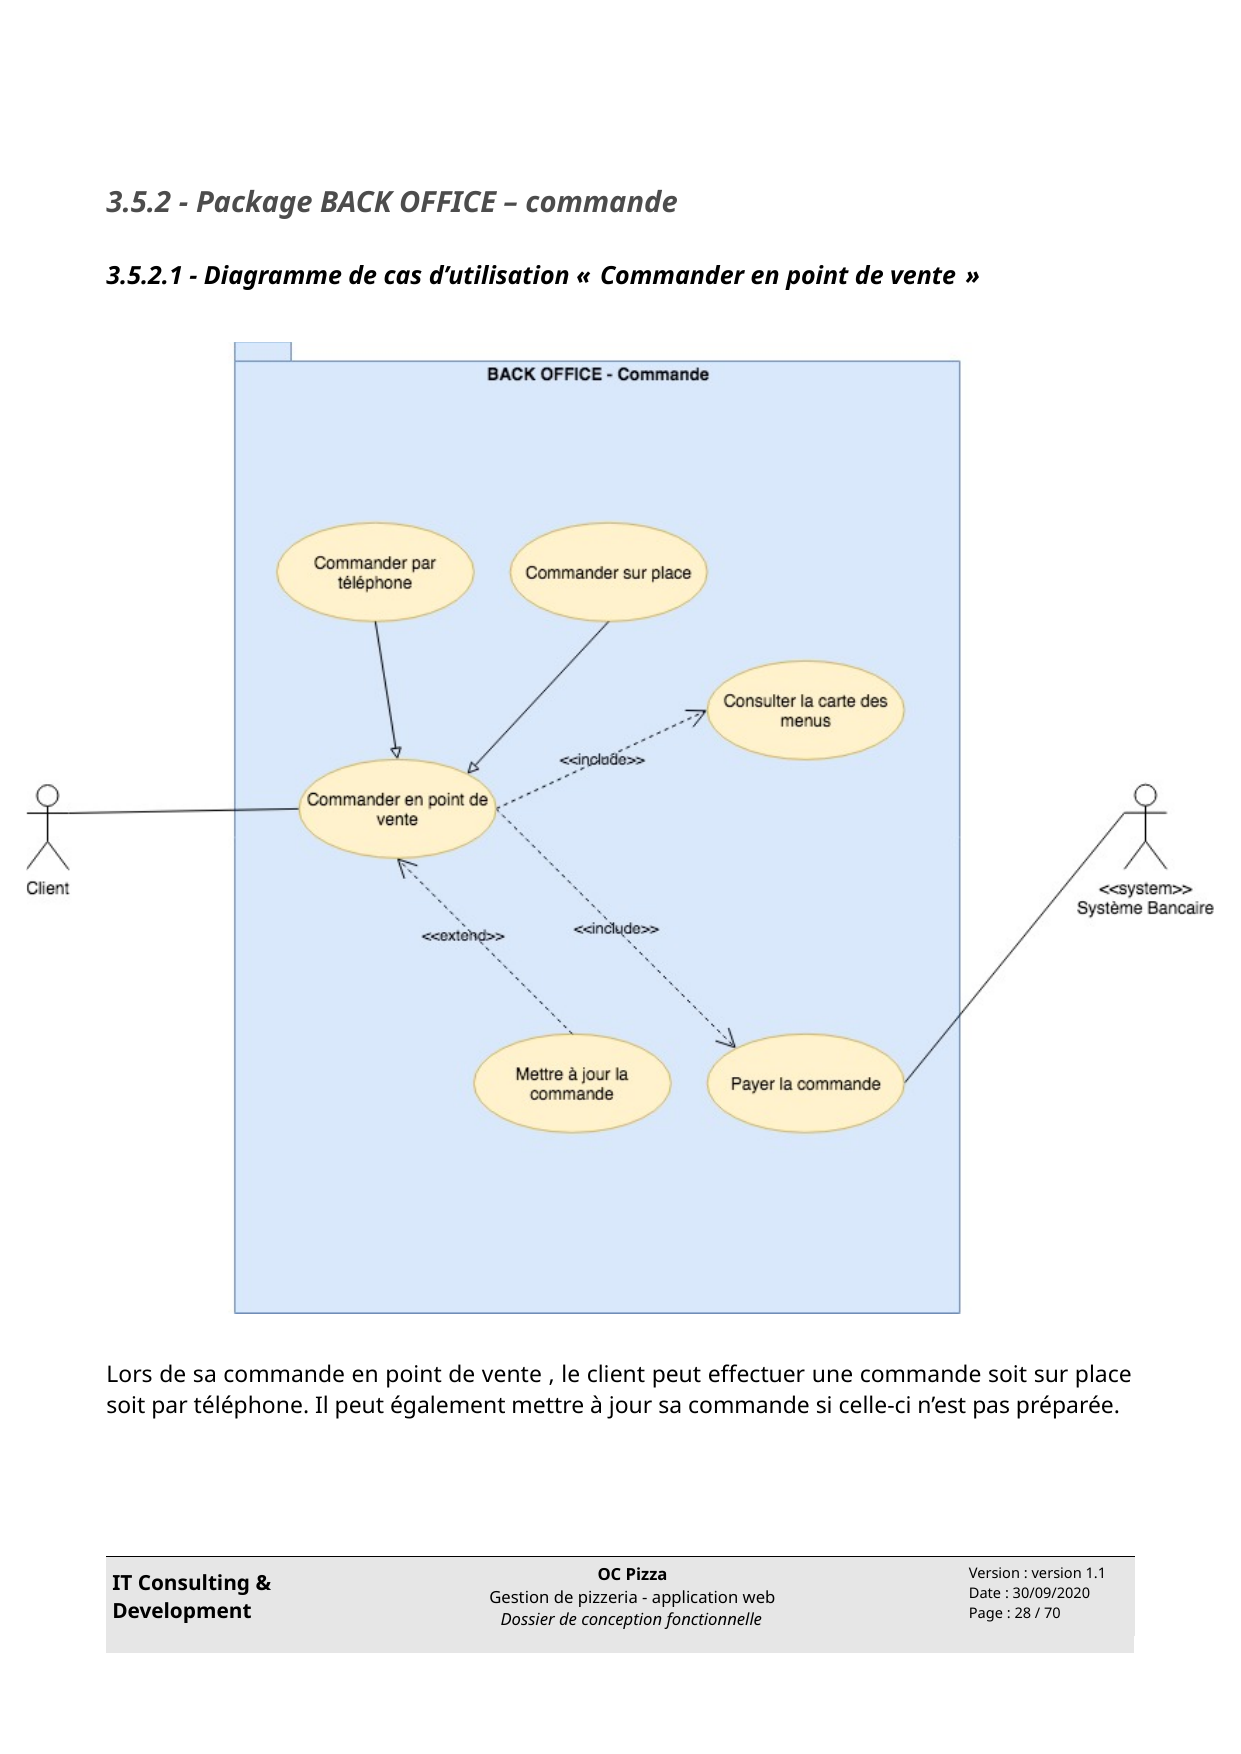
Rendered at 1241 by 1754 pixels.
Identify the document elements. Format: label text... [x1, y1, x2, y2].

picture [26, 342, 1214, 1314]
text Lors de sa commande en point de vente , le client peut effectuer une commande soit sur place soit par téléphone. Il peut également mettre à jour sa commande si celle-ci n’est pas préparée. [106, 1358, 1134, 1420]
subtitle Package BACK OFFICE – commande [106, 181, 1134, 221]
subtitle Diagramme de cas d’utilisation « Commander en point de vente » [106, 258, 1134, 292]
